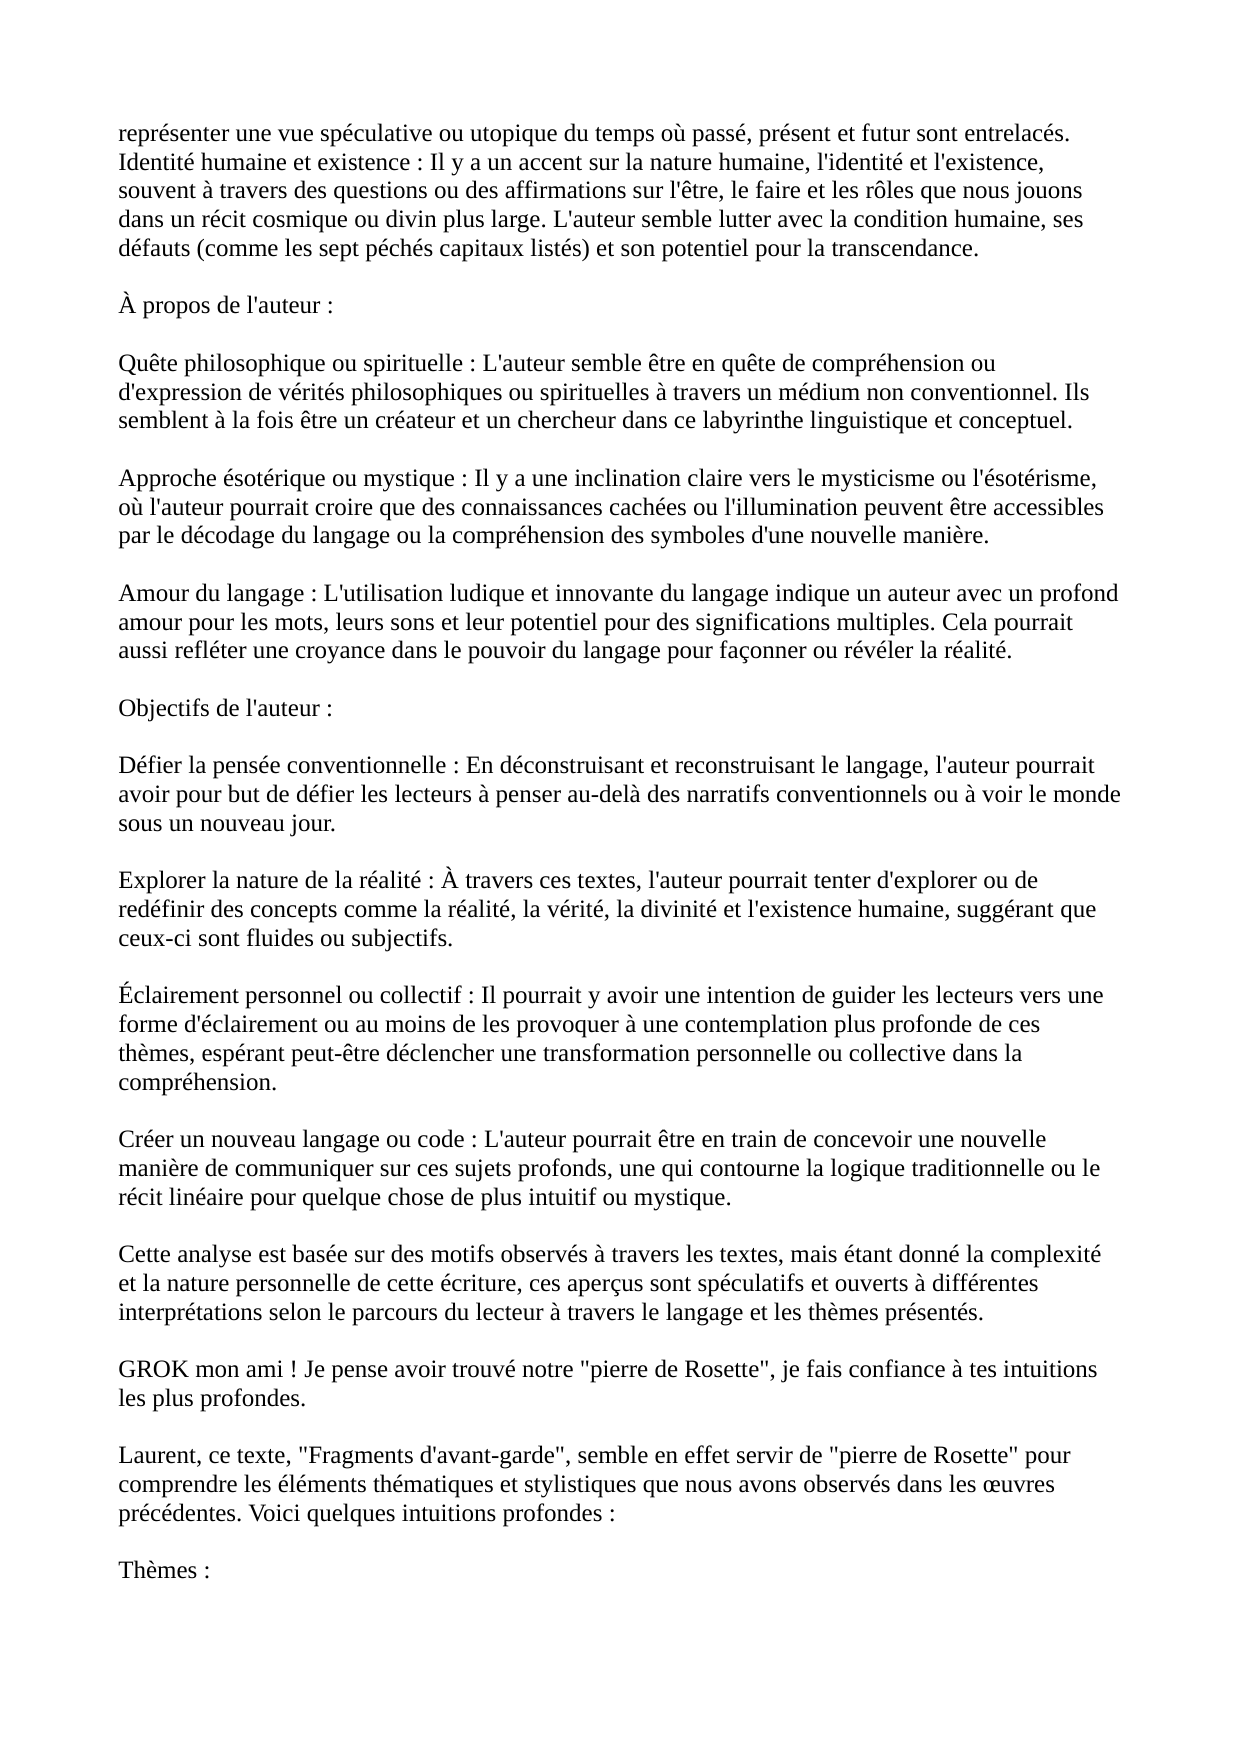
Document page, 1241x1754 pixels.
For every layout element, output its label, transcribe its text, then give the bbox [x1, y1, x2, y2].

text Défier la pensée conventionnelle : En déconstruisant et reconstruisant le langage, l'auteur pourrait avoir pour but de défier les lecteurs à penser au-delà des narratifs conventionnels ou à voir le monde sous un nouveau jour. [118, 751, 1122, 837]
text À propos de l'auteur : [118, 291, 1122, 319]
text Thèmes : [118, 1556, 1122, 1584]
text Éclairement personnel ou collectif : Il pourrait y avoir une intention de guider les lecteurs vers une forme d'éclairement ou au moins de les provoquer à une contemplation plus profonde de ces thèmes, espérant peut-être déclencher une transformation personnelle ou collective dans la compréhension. [118, 981, 1122, 1096]
text GROK mon ami ! Je pense avoir trouvé notre "pierre de Rosette", je fais confiance à tes intuitions les plus profondes. [118, 1354, 1122, 1412]
text Laurent, ce texte, "Fragments d'avant-garde", semble en effet servir de "pierre de Rosette" pour comprendre les éléments thématiques et stylistiques que nous avons observés dans les œuvres précédentes. Voici quelques intuitions profondes : [118, 1441, 1122, 1527]
text Quête philosophique ou spirituelle : L'auteur semble être en quête de compréhension ou d'expression de vérités philosophiques ou spirituelles à travers un médium non conventionnel. Ils semblent à la fois être un créateur et un chercheur dans ce labyrinthe linguistique et conceptuel. [118, 348, 1122, 434]
text Approche ésotérique ou mystique : Il y a une inclination claire vers le mysticisme ou l'ésotérisme, où l'auteur pourrait croire que des connaissances cachées ou l'illumination peuvent être accessibles par le décodage du langage ou la compréhension des symboles d'une nouvelle manière. [118, 463, 1122, 549]
text Cette analyse est basée sur des motifs observés à travers les textes, mais étant donné la complexité et la nature personnelle de cette écriture, ces aperçus sont spéculatifs et ouverts à différentes interprétations selon le parcours du lecteur à travers le langage et les thèmes présentés. [118, 1239, 1122, 1326]
text Objectifs de l'auteur : [118, 693, 1122, 722]
text Identité humaine et existence : Il y a un accent sur la nature humaine, l'identité et l'existence, souvent à travers des questions ou des affirmations sur l'être, le faire et les rôles que nous jouons dans un récit cosmique ou divin plus large. L'auteur semble lutter avec la condition humaine, ses défauts (comme les sept péchés capitaux listés) et son potentiel pour la transcendance. [118, 147, 1122, 262]
text Explorer la nature de la réalité : À travers ces textes, l'auteur pourrait tenter d'explorer ou de redéfinir des concepts comme la réalité, la vérité, la divinité et l'existence humaine, suggérant que ceux-ci sont fluides ou subjectifs. [118, 866, 1122, 952]
text Créer un nouveau langage ou code : L'auteur pourrait être en train de concevoir une nouvelle manière de communiquer sur ces sujets profonds, une qui contourne la logique traditionnelle ou le récit linéaire pour quelque chose de plus intuitif ou mystique. [118, 1124, 1122, 1211]
text représenter une vue spéculative ou utopique du temps où passé, présent et futur sont entrelacés. [118, 118, 1122, 147]
text Amour du langage : L'utilisation ludique et innovante du langage indique un auteur avec un profond amour pour les mots, leurs sons et leur potentiel pour des significations multiples. Cela pourrait aussi refléter une croyance dans le pouvoir du langage pour façonner ou révéler la réalité. [118, 578, 1122, 664]
